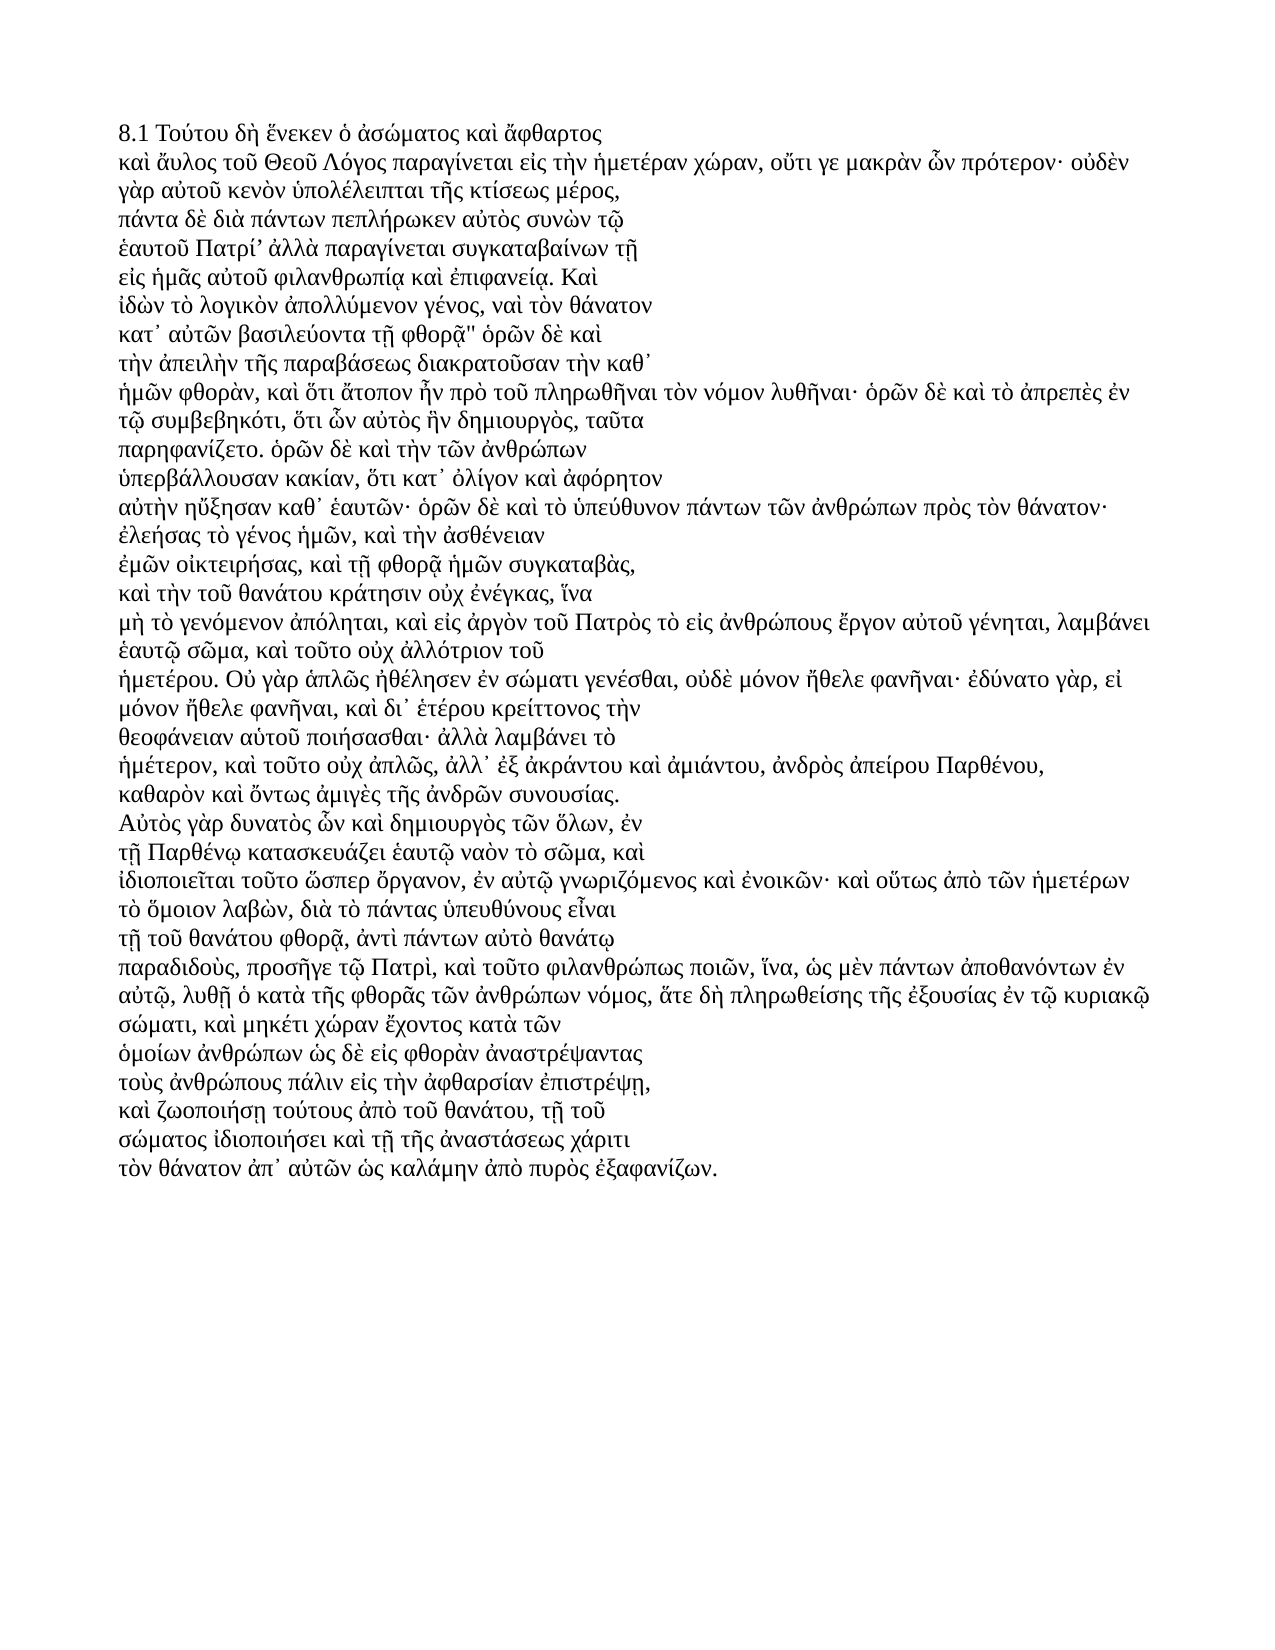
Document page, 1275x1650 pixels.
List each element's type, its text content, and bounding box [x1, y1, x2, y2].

text παραδιδοὺς, προσῆγε τῷ Πατρὶ, καὶ τοῦτο φιλανθρώπως ποιῶν, ἵνα, ὡς μὲν πάντων ἀποθανόντων ἐν [118, 952, 1157, 981]
text γὰρ αὐτοῦ κενὸν ὑπολέλειπται τῆς κτίσεως μέρος, [118, 176, 1157, 204]
text τῇ τοῦ θανάτου φθορᾷ, ἀντὶ πάντων αὐτὸ θανάτῳ [118, 923, 1157, 952]
text μόνον ἤθελε φανῆναι, καὶ δι᾿ ἑτέρου κρείττονος τὴν [118, 693, 1157, 722]
text μὴ τὸ γενόμενον ἀπόληται, καὶ εἰς ἀργὸν τοῦ Πατρὸς τὸ εἰς ἀνθρώπους ἔργον αὐτοῦ γένηται, λαμβάνει ἑαυτῷ σῶμα, καὶ τοῦτο οὐχ ἀλλότριον τοῦ [118, 607, 1157, 664]
text καὶ ἄυλος τοῦ Θεοῦ Λόγος παραγίνεται εἰς τὴν ἡμετέραν χώραν, οὔτι γε μακρὰν ὧν πρότερον· οὐδὲν [118, 147, 1157, 176]
text καὶ τὴν τοῦ θανάτου κράτησιν οὐχ ἐνέγκας, ἵνα [118, 578, 1157, 607]
text ἡμετέρου. Οὐ γὰρ ἁπλῶς ἠθέλησεν ἐν σώματι γενέσθαι, οὐδὲ μόνον ἤθελε φανῆναι· ἐδύνατο γὰρ, εἰ [118, 664, 1157, 693]
text τὴν ἀπειλὴν τῆς παραβάσεως διακρατοῦσαν τὴν καθ᾽ [118, 348, 1157, 377]
text κατ᾽ αὐτῶν βασιλεύοντα τῇ φθορᾷ" ὁρῶν δὲ καὶ [118, 319, 1157, 348]
text πάντα δὲ διὰ πάντων πεπλήρωκεν αὐτὸς συνὼν τῷ [118, 204, 1157, 233]
text θεοφάνειαν αὑτοῦ ποιήσασθαι· ἀλλὰ λαμβάνει τὸ [118, 722, 1157, 751]
text ἡμῶν φθορὰν, καὶ ὅτι ἄτοπον ἦν πρὸ τοῦ πληρωθῆναι τὸν νόμον λυθῆναι· ὁρῶν δὲ καὶ τὸ ἀπρεπὲς ἐν [118, 377, 1157, 406]
text τὸ ὅμοιον λαβὼν, διὰ τὸ πάντας ὑπευθύνους εἶναι [118, 894, 1157, 923]
text Αὐτὸς γὰρ δυνατὸς ὧν καὶ δημιουργὸς τῶν ὅλων, ἐν [118, 808, 1157, 837]
text ἰδὼν τὸ λογικὸν ἀπολλύμενον γένος, ναὶ τὸν θάνατον [118, 291, 1157, 319]
text ὑπερβάλλουσαν κακίαν, ὅτι κατ᾽ ὀλίγον καὶ ἀφόρητον [118, 463, 1157, 492]
text ἑαυτοῦ Πατρί’ ἀλλὰ παραγίνεται συγκαταβαίνων τῇ [118, 233, 1157, 262]
text καὶ ζωοποιήσῃ τούτους ἀπὸ τοῦ θανάτου, τῇ τοῦ [118, 1096, 1157, 1124]
text τῇ Παρθένῳ κατασκευάζει ἑαυτῷ ναὸν τὸ σῶμα, καὶ [118, 837, 1157, 866]
text τὸν θάνατον ἀπ᾽ αὐτῶν ὡς καλάμην ἀπὸ πυρὸς ἐξαφανίζων. [118, 1153, 1157, 1182]
text 8.1 Τούτου δὴ ἕνεκεν ὁ ἀσώματος καὶ ἄφθαρτος [118, 118, 1157, 147]
text εἰς ἡμᾶς αὐτοῦ φιλανθρωπίᾳ καὶ ἐπιφανείᾳ. Καὶ [118, 262, 1157, 291]
text παρηφανίζετο. ὁρῶν δὲ καὶ τὴν τῶν ἀνθρώπων [118, 434, 1157, 463]
text καθαρὸν καὶ ὄντως ἀμιγὲς τῆς ἀνδρῶν συνουσίας. [118, 779, 1157, 808]
text αὐτῷ, λυθῇ ὁ κατὰ τῆς φθορᾶς τῶν ἀνθρώπων νόμος, ἅτε δὴ πληρωθείσης τῆς ἐξουσίας ἐν τῷ κυριακῷ σώματι, καὶ μηκέτι χώραν ἔχοντος κατὰ τῶν [118, 981, 1157, 1038]
text ὁμοίων ἀνθρώπων ὡς δὲ εἰς φθορὰν ἀναστρέψαντας [118, 1038, 1157, 1067]
text ἡμέτερον, καὶ τοῦτο οὐχ ἀπλῶς, ἀλλ᾽ ἐξ ἀκράντου καὶ ἀμιάντου, ἀνδρὸς ἀπείρου Παρθένου, [118, 751, 1157, 779]
text ἐμῶν οἰκτειρήσας, καὶ τῇ φθορᾷ ἡμῶν συγκαταβὰς, [118, 549, 1157, 578]
text σώματος ἰδιοποιήσει καὶ τῇ τῆς ἀναστάσεως χάριτι [118, 1124, 1157, 1153]
text τῷ συμβεβηκότι, ὅτι ὧν αὐτὸς ἣν δημιουργὸς, ταῦτα [118, 406, 1157, 434]
text τοὺς ἀνθρώπους πάλιν εἰς τὴν ἀφθαρσίαν ἐπιστρέψῃ, [118, 1067, 1157, 1096]
text ἰδιοποιεῖται τοῦτο ὥσπερ ὄργανον, ἐν αὐτῷ γνωριζόμενος καὶ ἐνοικῶν· καὶ οὕτως ἀπὸ τῶν ἡμετέρων [118, 866, 1157, 894]
text αὐτὴν ηὔξησαν καθ᾽ ἑαυτῶν· ὁρῶν δὲ καὶ τὸ ὑπεύθυνον πάντων τῶν ἀνθρώπων πρὸς τὸν θάνατον· ἐλεήσας τὸ γένος ἡμῶν, καὶ τὴν ἀσθένειαν [118, 492, 1157, 549]
